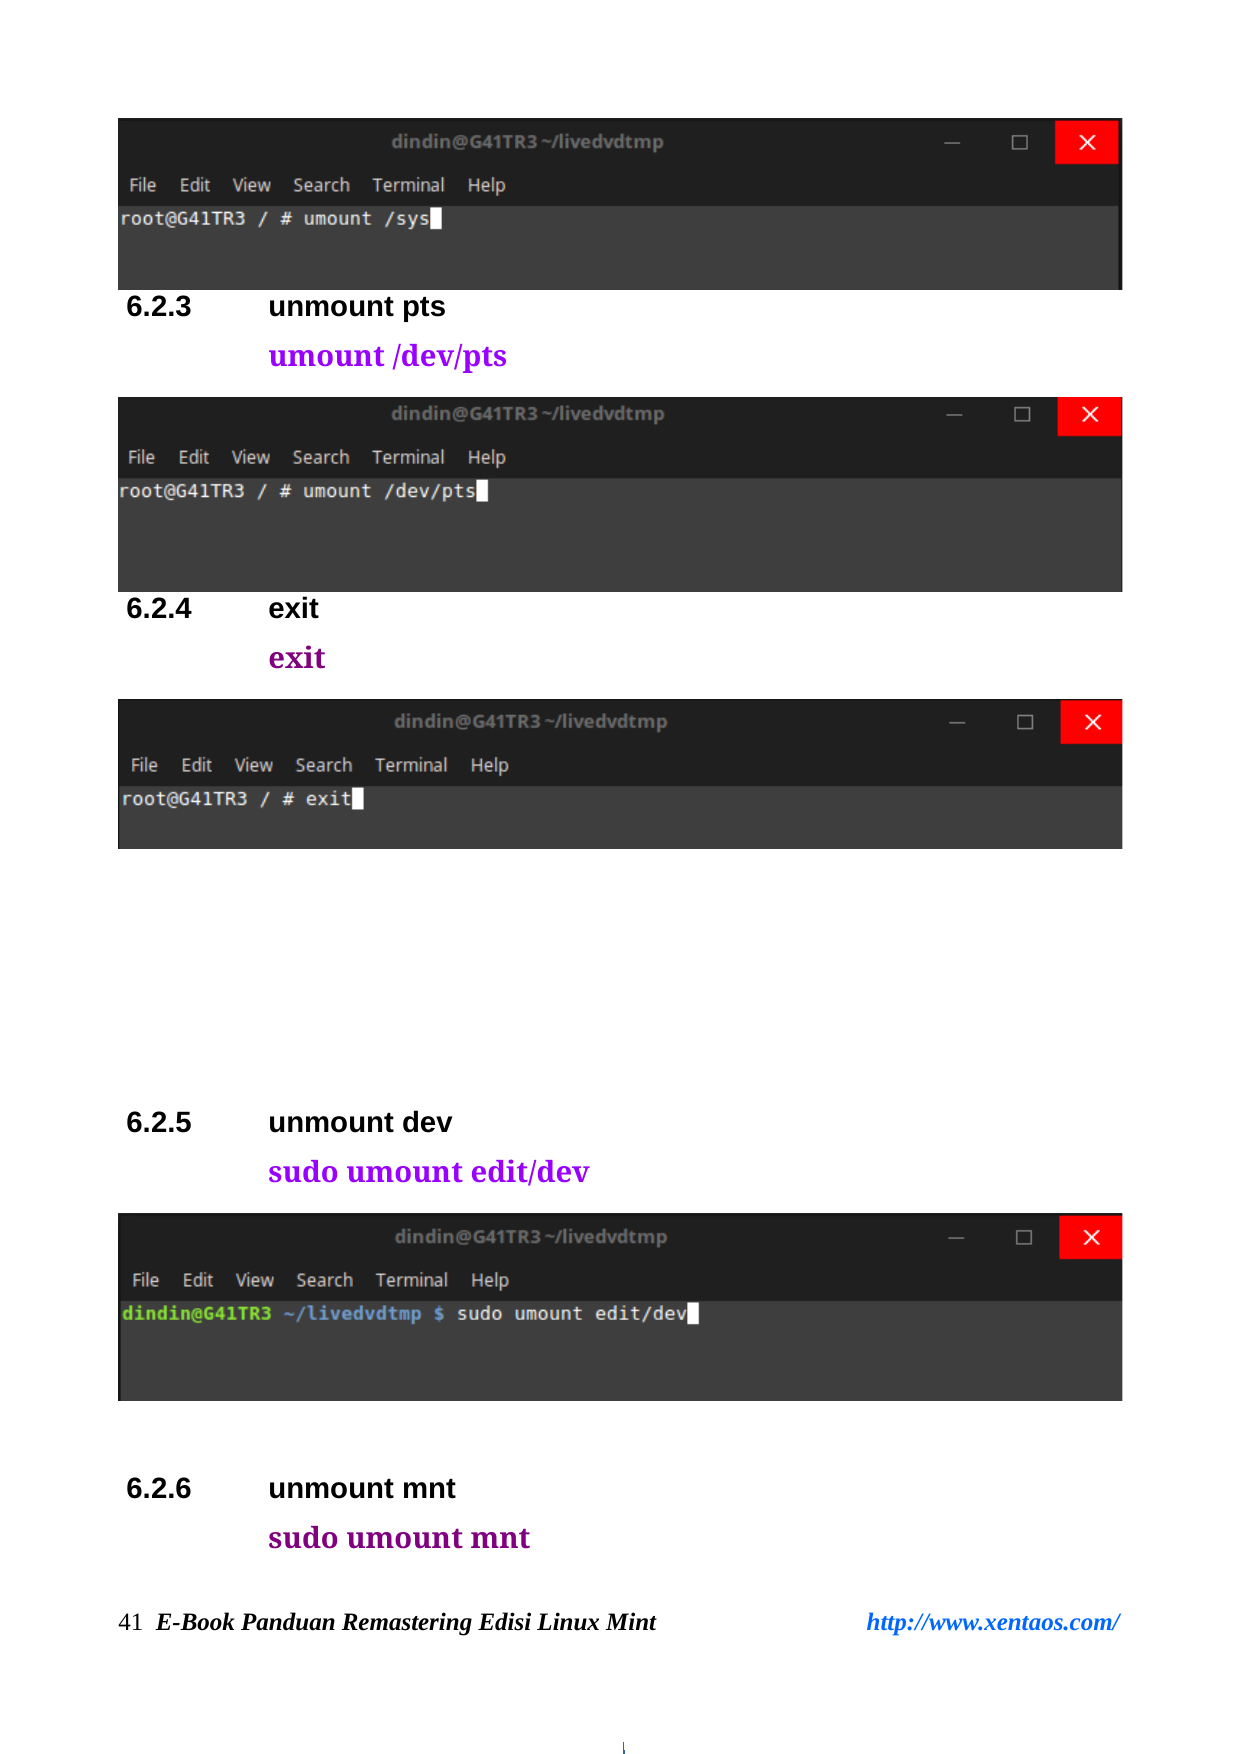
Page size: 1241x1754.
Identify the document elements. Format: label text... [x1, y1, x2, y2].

picture [118, 1213, 1123, 1401]
picture [118, 699, 1123, 849]
list sudo umount mnt [231, 1517, 1122, 1557]
list sudo umount edit/dev [231, 1151, 1122, 1191]
subtitle unmount mnt [118, 1471, 1122, 1505]
subtitle exit [118, 592, 1122, 625]
picture [118, 118, 1123, 290]
list exit [231, 637, 1122, 677]
list umount /dev/pts [231, 336, 1122, 375]
subtitle unmount dev [118, 1105, 1122, 1139]
subtitle unmount pts [118, 290, 1122, 323]
picture [118, 397, 1123, 592]
